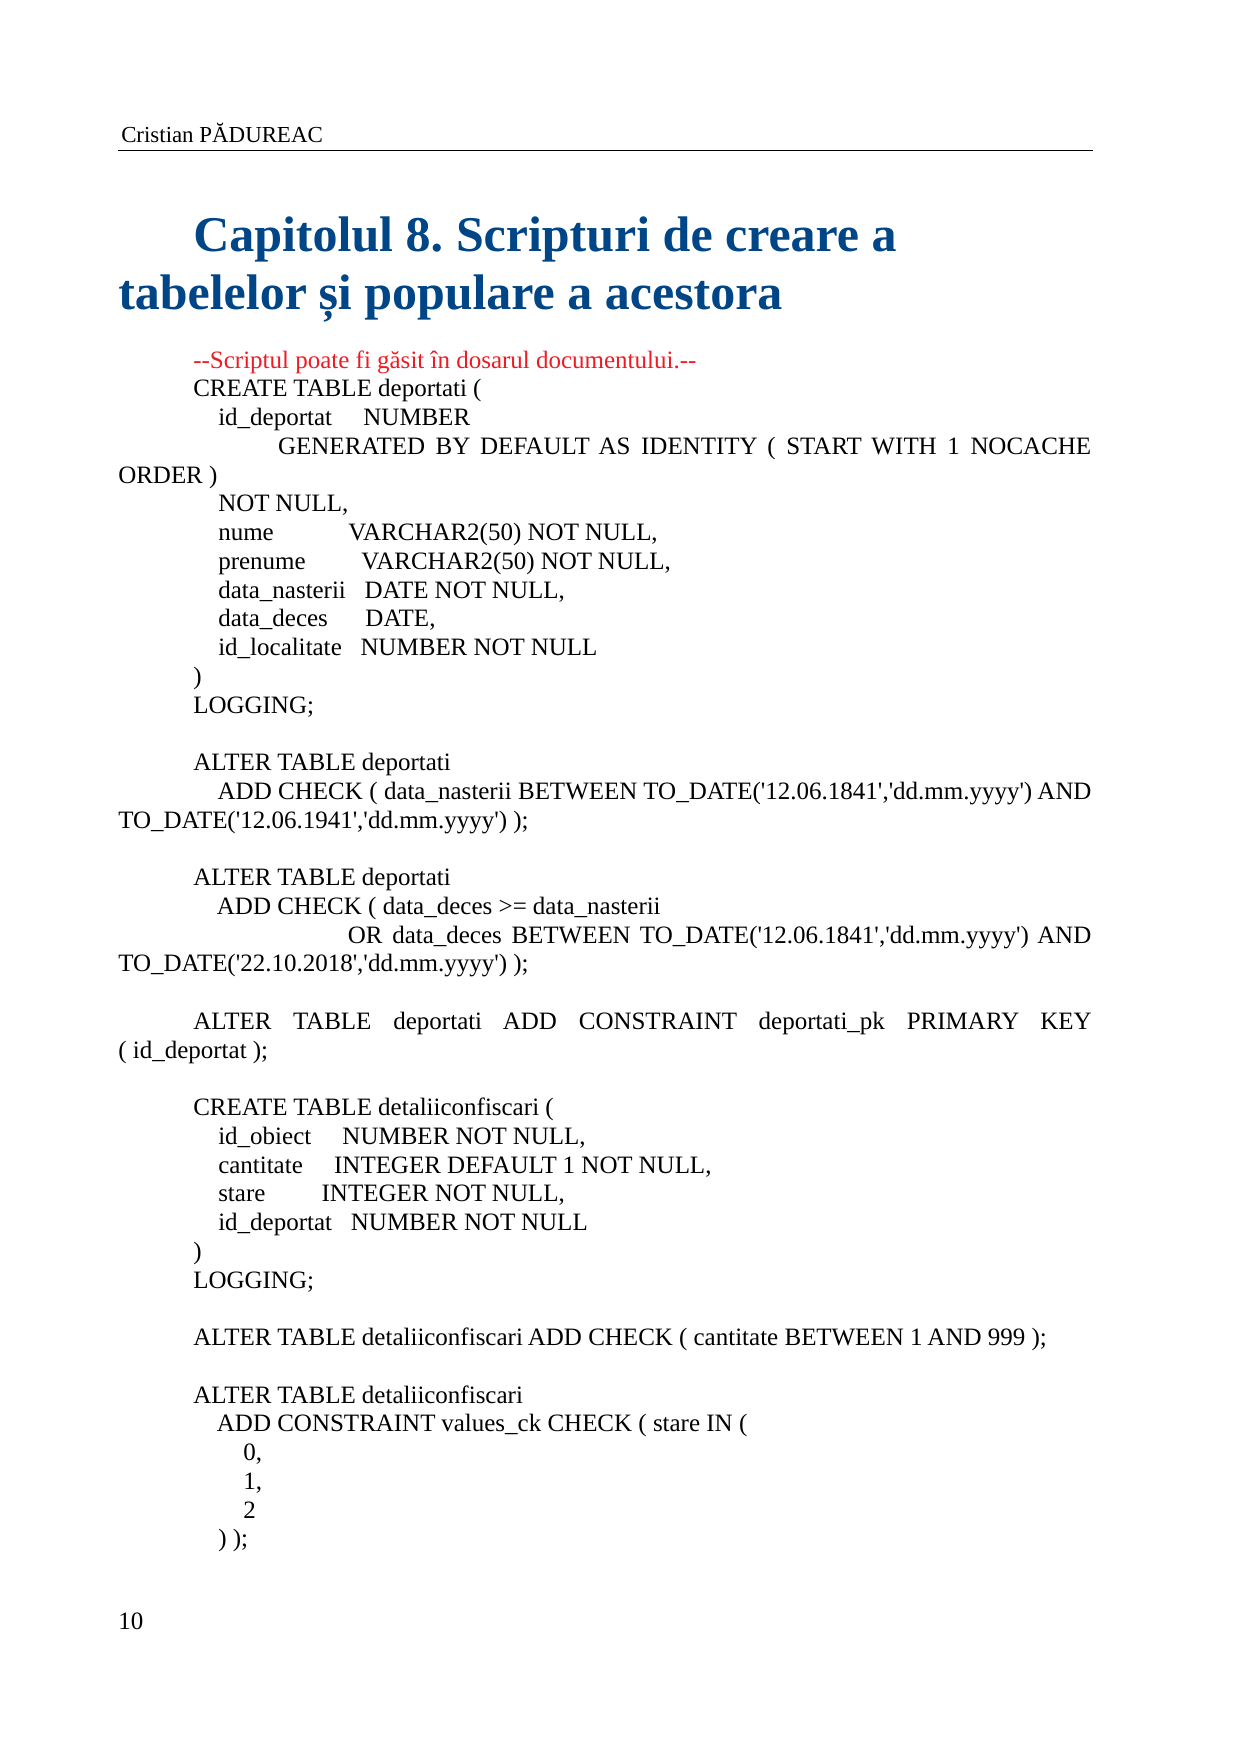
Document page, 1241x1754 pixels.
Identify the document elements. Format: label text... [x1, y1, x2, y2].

text LOGGING; [118, 1265, 1093, 1293]
text data_deces DATE, [118, 603, 1093, 632]
text 2 [118, 1495, 1093, 1523]
text ) [118, 1236, 1093, 1265]
text nume VARCHAR2(50) NOT NULL, [118, 517, 1093, 546]
text --Scriptul poate fi găsit în dosarul documentului.-- [118, 345, 1093, 373]
text stare INTEGER NOT NULL, [118, 1178, 1093, 1207]
text id_obiect NUMBER NOT NULL, [118, 1121, 1093, 1150]
text CREATE TABLE deportati ( [118, 373, 1093, 402]
text ALTER TABLE deportati [118, 747, 1093, 776]
text LOGGING; [118, 690, 1093, 718]
text ALTER TABLE detaliiconfiscari ADD CHECK ( cantitate BETWEEN 1 AND 999 ); [118, 1322, 1093, 1351]
text ADD CHECK ( data_deces >= data_nasterii [118, 891, 1093, 920]
text ALTER TABLE deportati ADD CONSTRAINT deportati_pk PRIMARY KEY ( id_deportat ); [118, 1006, 1093, 1063]
text GENERATED BY DEFAULT AS IDENTITY ( START WITH 1 NOCACHE ORDER ) [118, 431, 1093, 488]
text ADD CHECK ( data_nasterii BETWEEN TO_DATE('12.06.1841','dd.mm.yyyy') AND TO_DATE('12.06.1941','dd.mm.yyyy') ); [118, 776, 1093, 833]
text ALTER TABLE deportati [118, 862, 1093, 891]
text ) ); [118, 1523, 1093, 1552]
text 0, [118, 1437, 1093, 1466]
text NOT NULL, [118, 488, 1093, 517]
text ) [118, 661, 1093, 690]
text ALTER TABLE detaliiconfiscari [118, 1380, 1093, 1408]
text 1, [118, 1466, 1093, 1495]
text id_localitate NUMBER NOT NULL [118, 632, 1093, 661]
text cantitate INTEGER DEFAULT 1 NOT NULL, [118, 1150, 1093, 1178]
text ADD CONSTRAINT values_ck CHECK ( stare IN ( [118, 1408, 1093, 1437]
text id_deportat NUMBER [118, 402, 1093, 431]
subtitle Scripturi de creare a tabelelor și populare a acestora [118, 205, 1093, 320]
text OR data_deces BETWEEN TO_DATE('12.06.1841','dd.mm.yyyy') AND TO_DATE('22.10.2018','dd.mm.yyyy') ); [118, 920, 1093, 977]
text id_deportat NUMBER NOT NULL [118, 1207, 1093, 1236]
text prenume VARCHAR2(50) NOT NULL, [118, 546, 1093, 575]
text data_nasterii DATE NOT NULL, [118, 575, 1093, 603]
text CREATE TABLE detaliiconfiscari ( [118, 1092, 1093, 1121]
